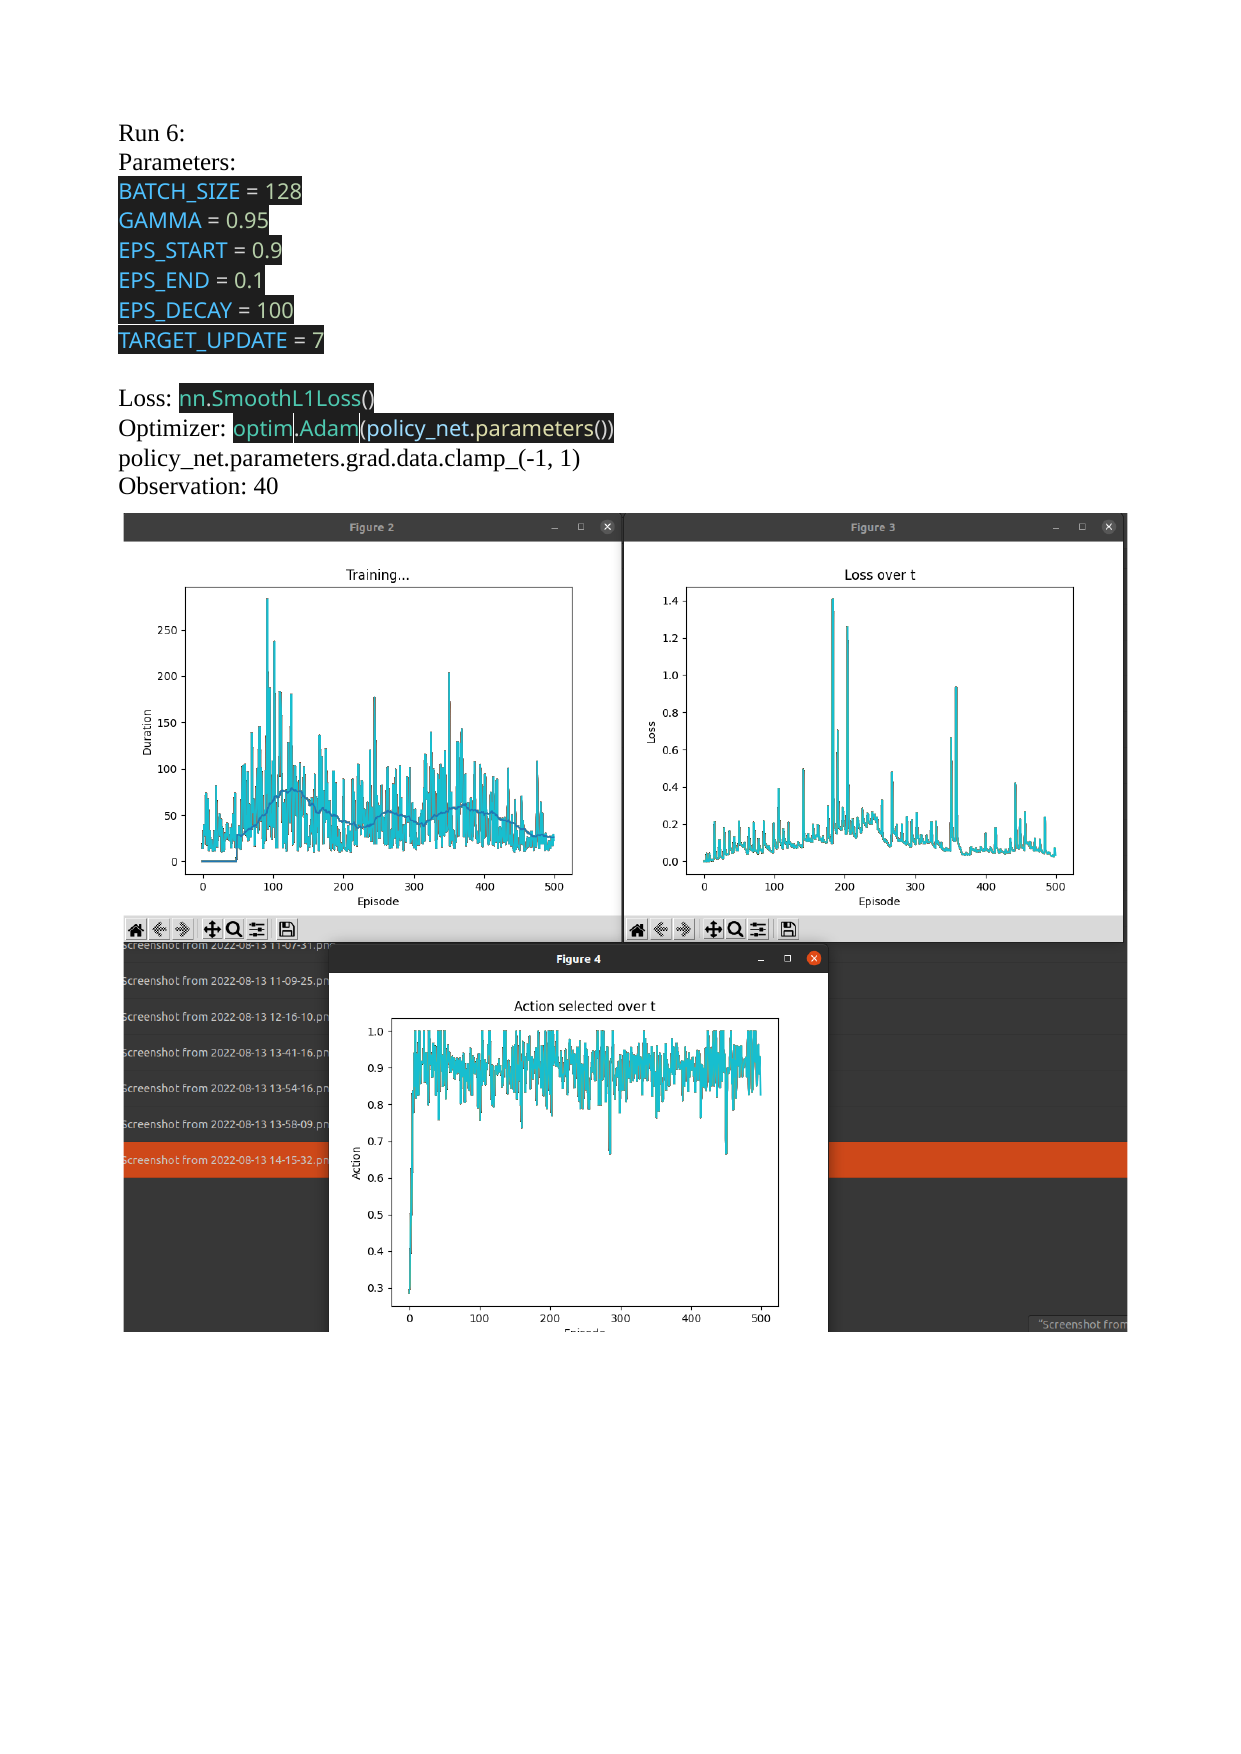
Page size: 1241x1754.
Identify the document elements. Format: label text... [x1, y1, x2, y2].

text Loss: nn.SmoothL1Loss() [118, 383, 1122, 413]
text Run 6: [118, 118, 1122, 147]
text EPS_START = 0.9 [118, 235, 1122, 265]
text TARGET_UPDATE = 7 [118, 324, 1122, 354]
text EPS_DECAY = 100 [118, 295, 1122, 324]
text Parameters: [118, 147, 1122, 176]
text BATCH_SIZE = 128 [118, 176, 1122, 205]
text GAMMA = 0.95 [118, 205, 1122, 235]
text Optimizer: optim.Adam(policy_net.parameters()) [118, 413, 1122, 443]
text Observation: 40 [118, 471, 1122, 500]
picture [123, 513, 1128, 1332]
text EPS_END = 0.1 [118, 265, 1122, 295]
text policy_net.parameters.grad.data.clamp_(-1, 1) [118, 443, 1122, 471]
